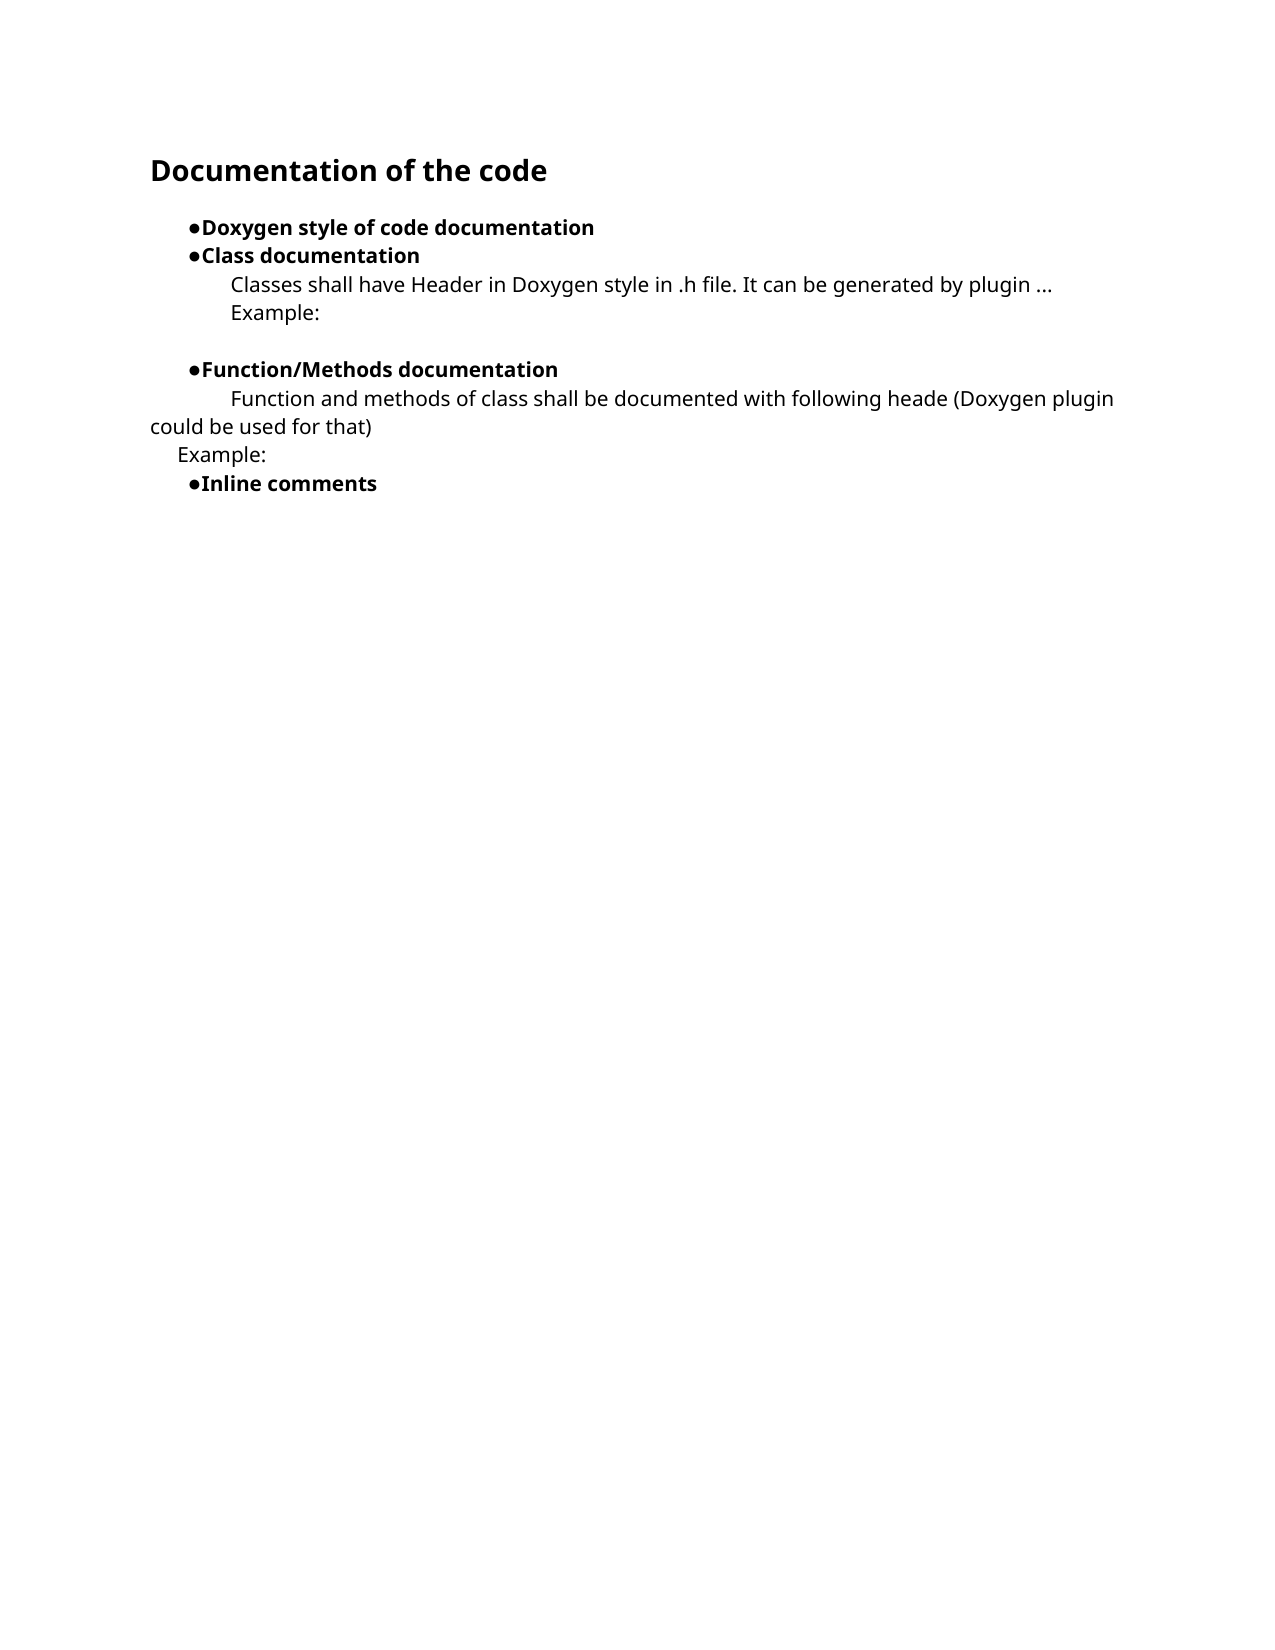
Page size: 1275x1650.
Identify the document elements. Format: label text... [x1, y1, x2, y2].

text Example: [150, 298, 1125, 327]
text Classes shall have Header in Doxygen style in .h file. It can be generated by plugin ... [150, 270, 1125, 298]
list Class documentation [150, 242, 1125, 270]
list Doxygen style of code documentation [150, 213, 1125, 242]
text Example: [150, 441, 1125, 469]
text Function and methods of class shall be documented with following heade (Doxygen plugin could be used for that) [150, 384, 1125, 441]
list Function/Methods documentation [150, 355, 1125, 384]
list Inline comments [150, 469, 1125, 497]
subtitle Documentation of the code [150, 150, 1125, 190]
